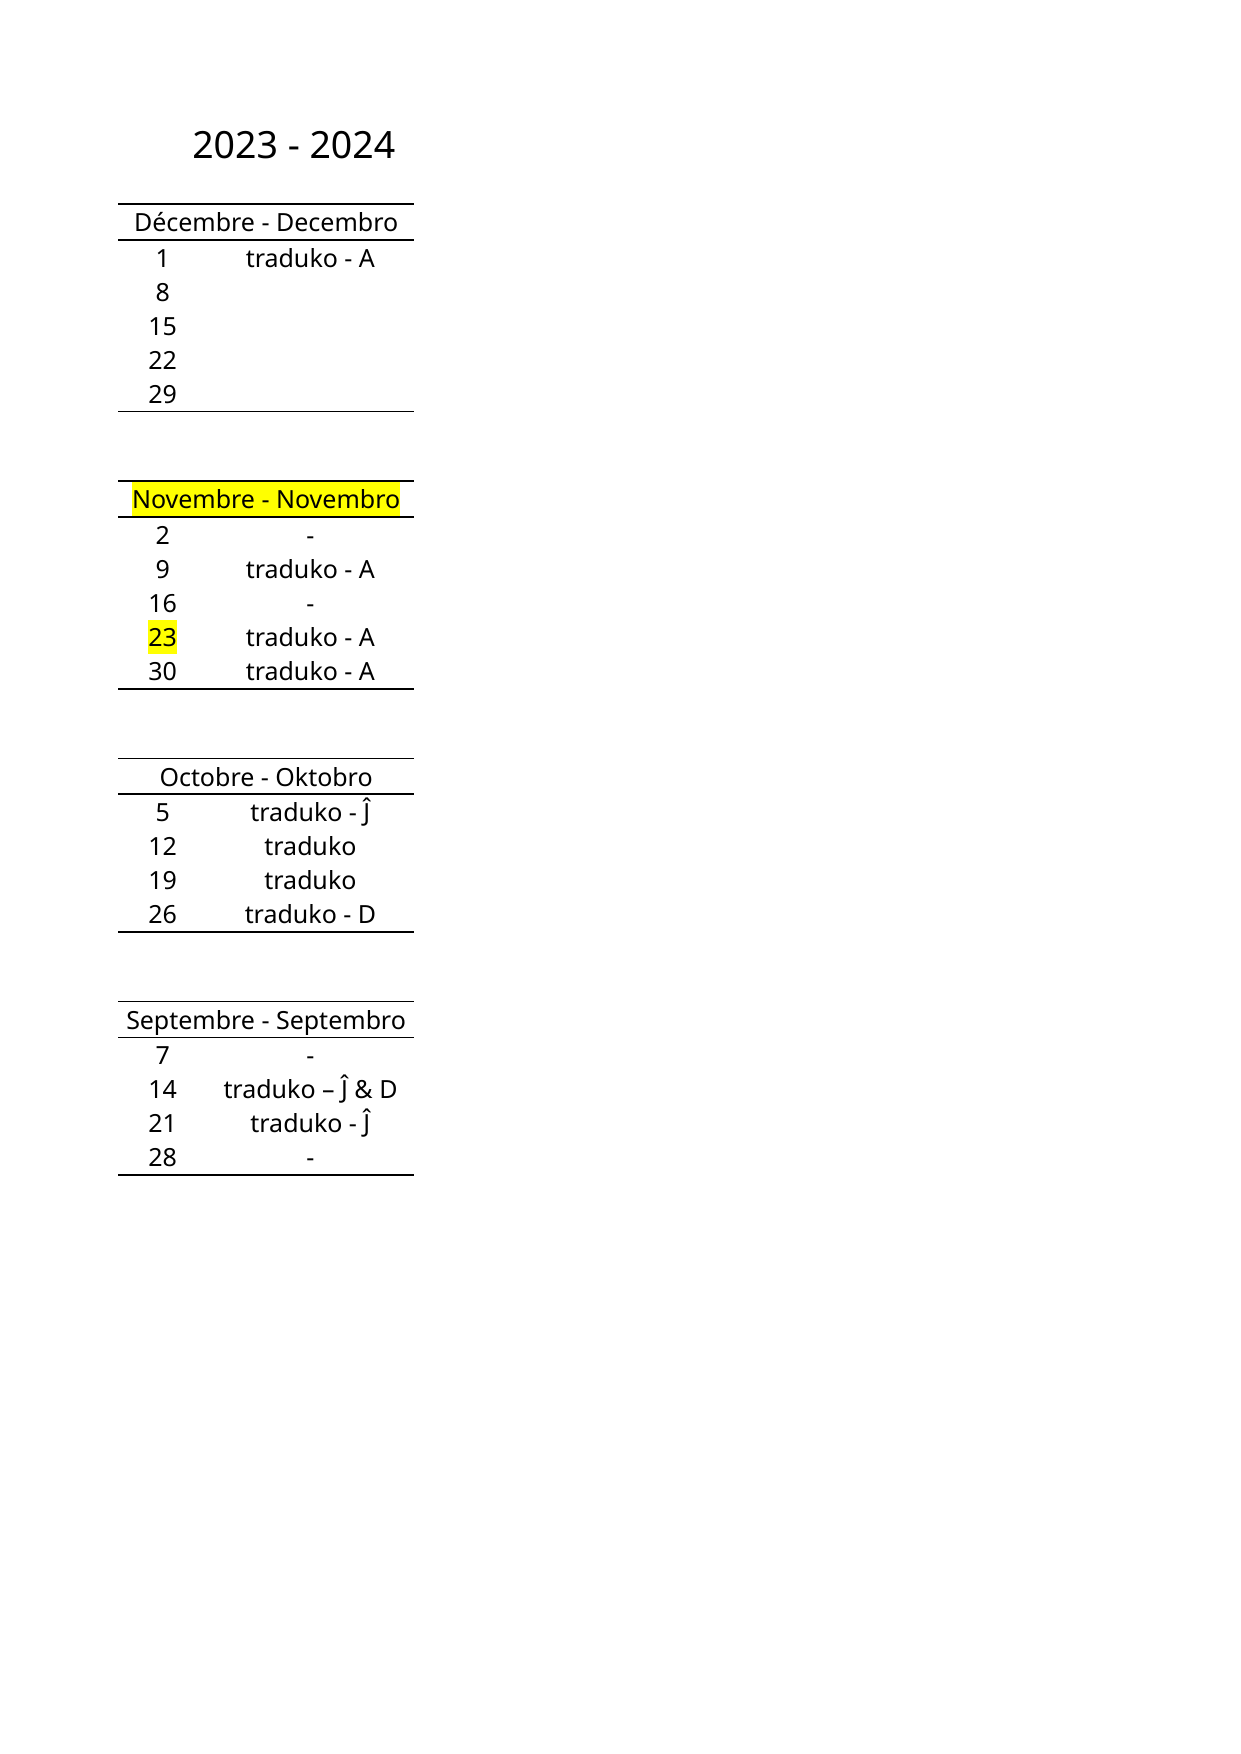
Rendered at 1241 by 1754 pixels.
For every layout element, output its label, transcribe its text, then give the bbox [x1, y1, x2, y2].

table_cell [207, 275, 414, 308]
table_cell traduko - D [207, 897, 414, 931]
table_cell traduko - A [207, 241, 414, 274]
table_cell 5 [118, 795, 207, 829]
table_cell traduko - Ĵ [207, 1106, 414, 1140]
table_cell 30 [118, 654, 207, 688]
table_cell traduko [207, 829, 414, 863]
table_cell 9 [118, 552, 207, 586]
table_cell 12 [118, 829, 207, 863]
table_cell 26 [118, 897, 207, 931]
table_header Décembre - Decembro [118, 205, 414, 239]
table_cell 15 [118, 309, 207, 343]
text 2023 - 2024 [118, 118, 1122, 169]
table_cell 1 [118, 241, 207, 274]
table_cell 29 [118, 377, 207, 411]
table_cell [207, 377, 414, 411]
table_cell traduko - Ĵ [207, 795, 414, 829]
table_cell 2 [118, 518, 207, 552]
table_cell - [207, 518, 414, 552]
table_cell 8 [118, 275, 207, 308]
table_header Octobre - Oktobro [118, 759, 414, 793]
table_cell 22 [118, 343, 207, 377]
table_cell traduko - A [207, 552, 414, 586]
table_cell - [207, 1140, 414, 1174]
table_cell traduko [207, 863, 414, 897]
table_cell traduko - A [207, 620, 414, 654]
table_cell 21 [118, 1106, 207, 1140]
table_cell 23 [118, 620, 207, 654]
table_cell - [207, 586, 414, 620]
table_header Septembre - Septembro [118, 1002, 414, 1036]
table_cell 14 [118, 1072, 207, 1106]
table_cell 7 [118, 1038, 207, 1072]
table_cell 19 [118, 863, 207, 897]
table_cell traduko - A [207, 654, 414, 688]
table_cell 28 [118, 1140, 207, 1174]
table_cell traduko – Ĵ & D [207, 1072, 414, 1106]
table_cell [207, 309, 414, 343]
table_cell [207, 343, 414, 377]
table_cell 16 [118, 586, 207, 620]
table_header Novembre - Novembro [118, 482, 414, 516]
table_cell - [207, 1038, 414, 1072]
